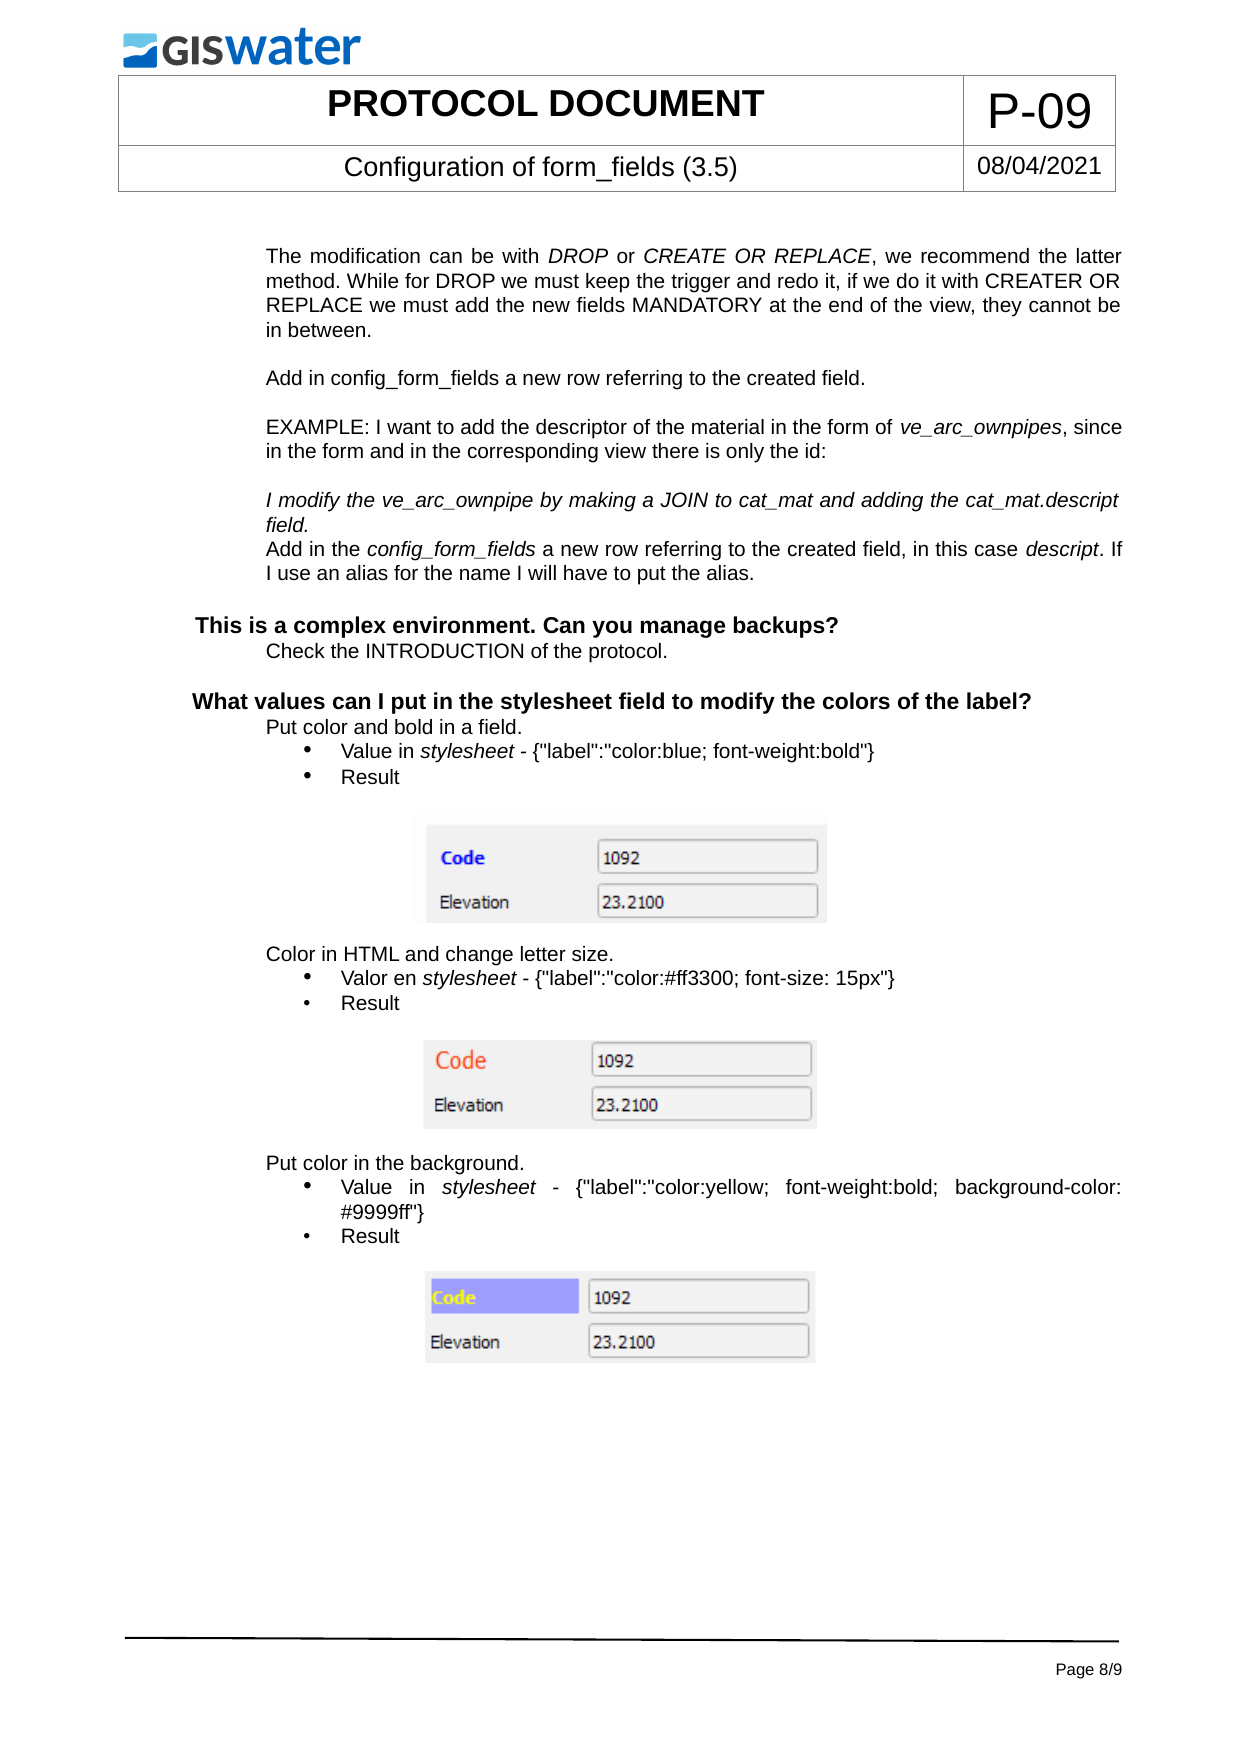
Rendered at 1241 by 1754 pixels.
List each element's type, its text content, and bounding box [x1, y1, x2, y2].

list Result [303, 991, 1122, 1015]
list Add in config_form_fields a new row referring to the created field. [266, 366, 1122, 390]
list Value in stylesheet - {"label":"color:yellow; font-weight:bold; background-color: #9999ff"} [303, 1175, 1122, 1224]
list The modification can be with DROP or CREATE OR REPLACE, we recommend the latter method. While for DROP we must keep the trigger and redo it, if we do it with CREATER OR REPLACE we must add the new fields MANDATORY at the end of the view, they cannot be in between. [266, 244, 1122, 341]
picture [424, 1271, 816, 1363]
list Put color and bold in a field. [266, 715, 1122, 739]
list Color in HTML and change letter size. [266, 941, 1122, 965]
list Result [303, 765, 1122, 790]
list Put color in the background. [266, 1151, 1122, 1175]
list Result [303, 1224, 1122, 1248]
list I modify the ve_arc_ownpipe by making a JOIN to cat_mat and adding the cat_mat.descript field. [266, 488, 1122, 536]
picture [413, 814, 828, 923]
list What values can I put in the stylesheet field to modify the colors of the label? [192, 688, 1122, 714]
picture [119, 23, 365, 72]
list Check the INTRODUCTION of the protocol. [266, 639, 1122, 663]
list This is a complex environment. Can you manage backups? [195, 612, 1122, 639]
list EXAMPLE: I want to add the descriptor of the material in the form of ve_arc_ownpipes, since in the form and in the corresponding view there is only the id: [266, 415, 1122, 463]
list Add in the config_form_fields a new row referring to the created field, in this case descript. If I use an alias for the name I will have to put the alias. [266, 537, 1122, 585]
list Value in stylesheet - {"label":"color:blue; font-weight:bold"} [303, 739, 1122, 764]
picture [423, 1040, 817, 1129]
list Valor en stylesheet - {"label":"color:#ff3300; font-size: 15px"} [303, 966, 1122, 991]
